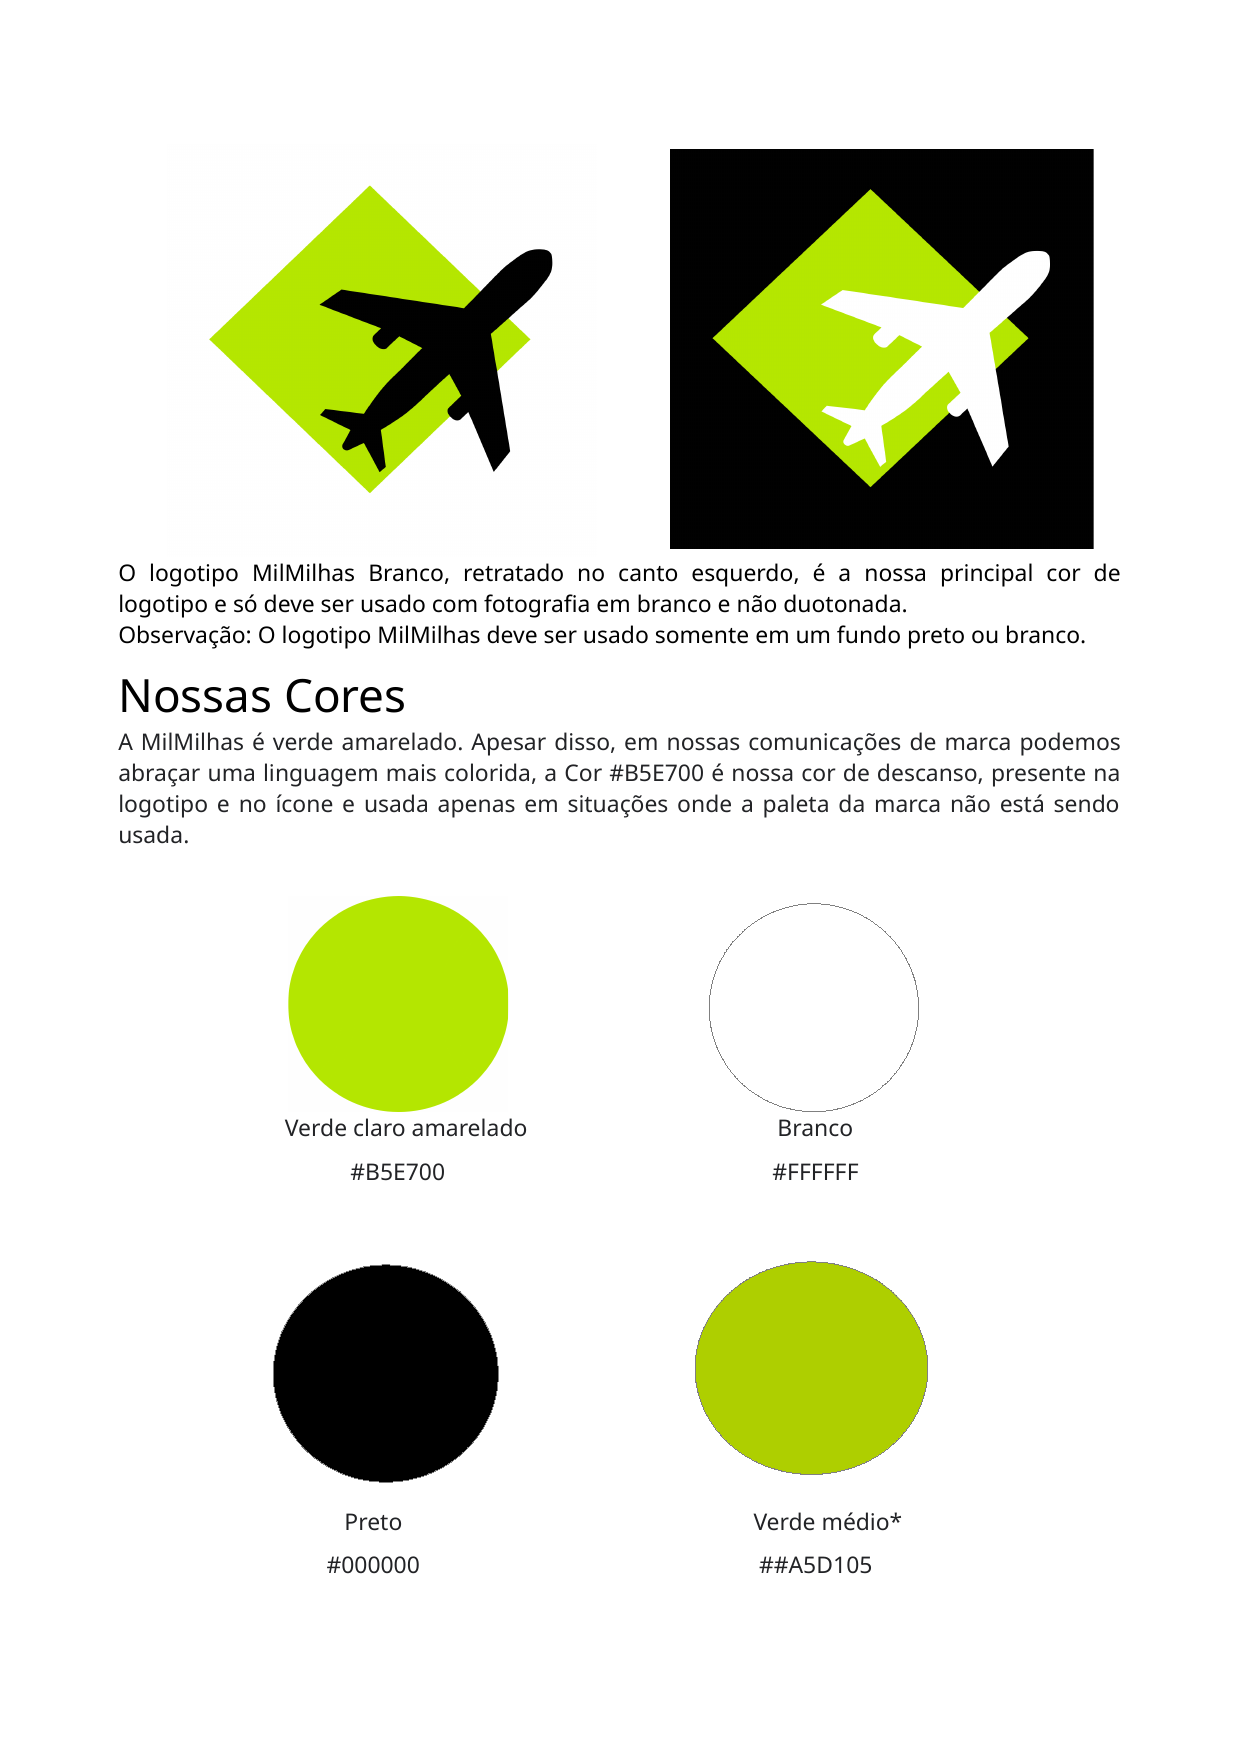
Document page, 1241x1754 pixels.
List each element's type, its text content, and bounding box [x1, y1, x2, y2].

text O logotipo MilMilhas Branco, retratado no canto esquerdo, é a nossa principal cor de logotipo e só deve ser usado com fotografia em branco e não duotonada. [118, 118, 1122, 619]
picture [167, 144, 597, 557]
text Verde claro amarelado Branco [118, 882, 1122, 1143]
text #B5E700 #FFFFFF [118, 1156, 1122, 1187]
text Preto Verde médio* [118, 1506, 1122, 1537]
text Observação: O logotipo MilMilhas deve ser usado somente em um fundo preto ou branco. [118, 619, 1122, 651]
text #000000 ##A5D105 [118, 1549, 1122, 1581]
picture [288, 896, 509, 1112]
subtitle Nossas Cores [118, 663, 1122, 726]
picture [670, 149, 1094, 549]
text A MilMilhas é verde amarelado. Apesar disso, em nossas comunicações de marca podemos abraçar uma linguagem mais colorida, a Cor #B5E700 é nossa cor de descanso, presente na logotipo e no ícone e usada apenas em situações onde a paleta da marca não está sendo usada. [118, 726, 1122, 851]
